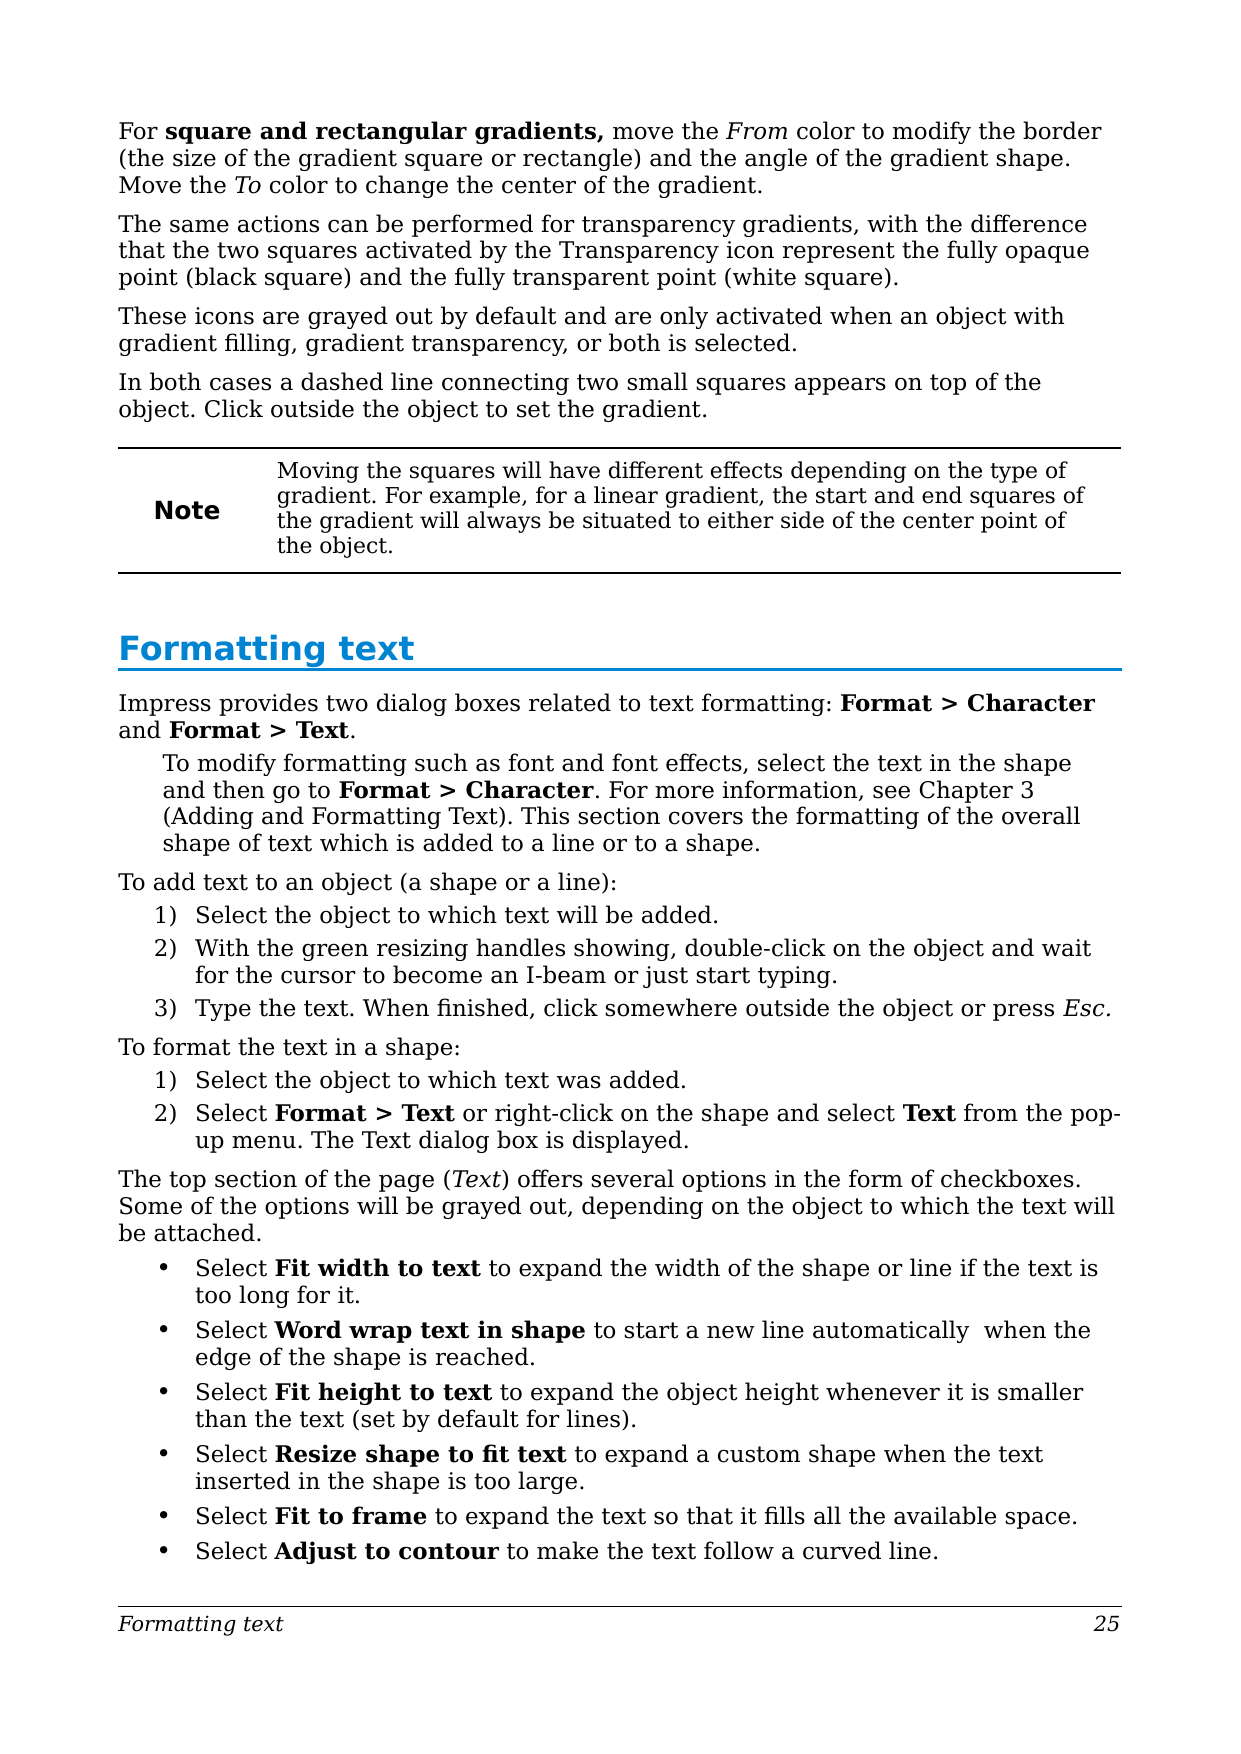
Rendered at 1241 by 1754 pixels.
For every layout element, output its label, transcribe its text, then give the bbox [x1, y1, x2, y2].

list To add text to an object (a shape or a line): [118, 869, 1122, 896]
list Select Word wrap text in shape to start a new line automatically when the edge of the shape is reached. [156, 1315, 1122, 1371]
table_header Moving the squares will have different effects depending on the type of gradient. For example, for a linear gradient, the start and end squares of the gradient will always be situated to either side of the center point of the object. [255, 449, 1121, 572]
text These icons are grayed out by default and are only activated when an object with gradient filling, gradient transparency, or both is selected. [118, 303, 1122, 357]
table_header Note [118, 449, 255, 572]
subtitle Formatting text [118, 630, 1122, 668]
text In both cases a dashed line connecting two small squares appears on top of the object. Click outside the object to set the gradient. [118, 369, 1122, 423]
list Impress provides two dialog boxes related to text formatting: Format > Character and Format > Text. [118, 689, 1122, 743]
list Select Resize shape to fit text to expand a custom shape when the text inserted in the shape is too large. [156, 1439, 1122, 1495]
list Select Format > Text or right-click on the shape and select Text from the pop-up menu. The Text dialog box is displayed. [177, 1100, 1122, 1154]
list Type the text. When finished, click somewhere outside the object or press Esc. [177, 995, 1122, 1022]
list Select Fit width to text to expand the width of the shape or line if the text is too long for it. [156, 1253, 1122, 1309]
list The top section of the page (Text) offers several options in the form of checkboxes. Some of the options will be grayed out, depending on the object to which the text will be attached. [118, 1166, 1122, 1246]
list To format the text in a shape: [118, 1034, 1122, 1061]
list Select the object to which text was added. [177, 1067, 1122, 1094]
text To modify formatting such as font and font effects, select the text in the shape and then go to Format > Character. For more information, see Chapter 3 (Adding and Formatting Text). This section covers the formatting of the overall shape of text which is added to a line or to a shape. [162, 750, 1122, 857]
list Select Adjust to contour to make the text follow a curved line. [156, 1537, 1122, 1566]
list Select the object to which text will be added. [177, 902, 1122, 929]
text The same actions can be performed for transparency gradients, with the difference that the two squares activated by the Transparency icon represent the fully opaque point (black square) and the fully transparent point (white square). [118, 211, 1122, 291]
list With the green resizing handles showing, double-click on the object and wait for the cursor to become an I-beam or just start typing. [177, 935, 1122, 989]
list Select Fit to frame to expand the text so that it fills all the available space. [156, 1501, 1122, 1530]
text For square and rectangular gradients, move the From color to modify the border (the size of the gradient square or rectangle) and the angle of the gradient shape. Move the To color to change the center of the gradient. [118, 118, 1122, 198]
list Select Fit height to text to expand the object height whenever it is smaller than the text (set by default for lines). [156, 1377, 1122, 1433]
